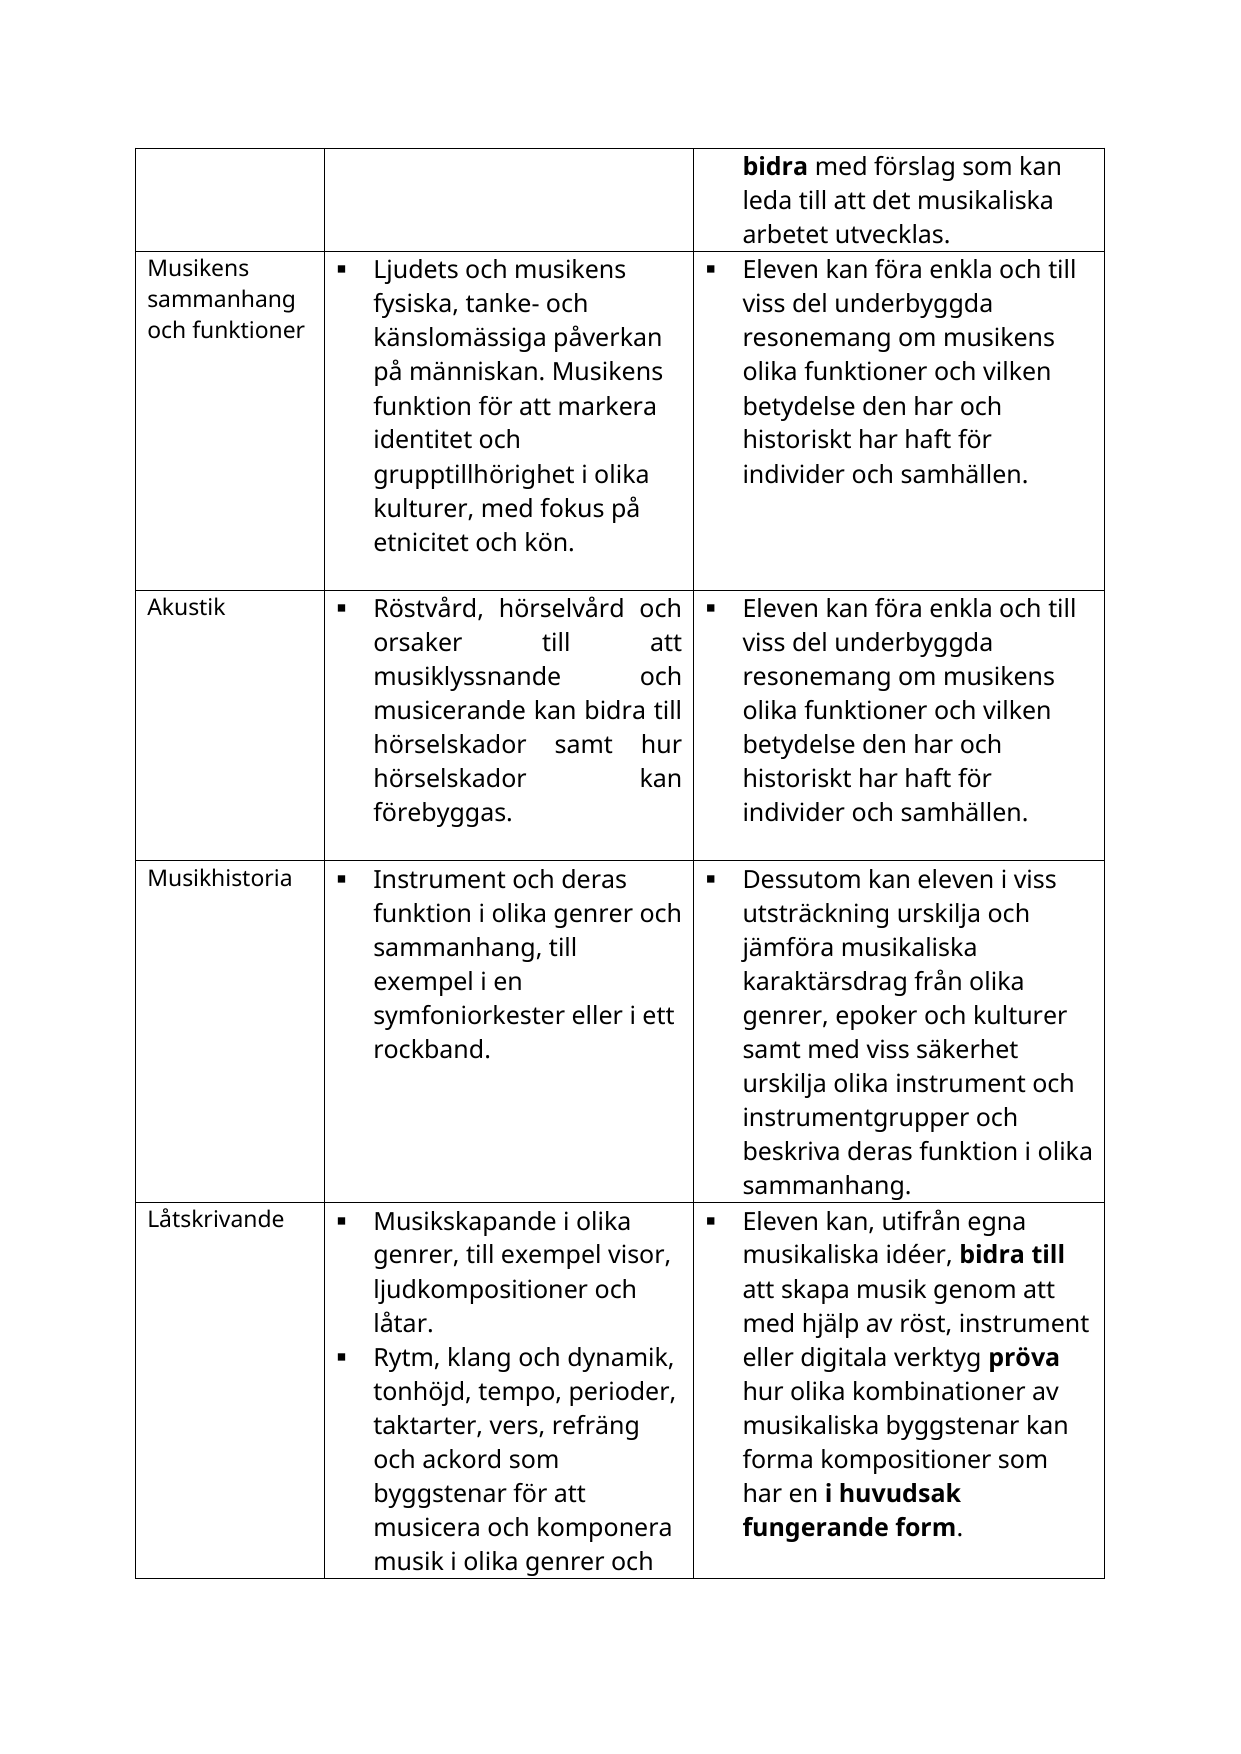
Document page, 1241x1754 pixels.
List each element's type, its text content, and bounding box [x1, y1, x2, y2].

table_cell Akustik [136, 591, 324, 860]
table_cell Dessutom kan eleven i viss utsträckning urskilja och jämföra musikaliska karaktärsdrag från olika genrer, epoker och kulturer samt med viss säkerhet urskilja olika instrument och instrumentgrupper och beskriva deras funktion i olika sammanhang. [694, 861, 1104, 1202]
table_cell [136, 149, 324, 251]
table_cell bidra med förslag som kan leda till att det musikaliska arbetet utvecklas. [694, 149, 1104, 251]
table_cell Eleven kan föra enkla och till viss del underbyggda resonemang om musikens olika funktioner och vilken betydelse den har och historiskt har haft för individer och samhällen. [694, 591, 1104, 860]
table_cell Ljudets och musikens fysiska, tanke- och känslomässiga påverkan på människan. Musikens funktion för att markera identitet och grupptillhörighet i olika kulturer, med fokus på etnicitet och kön. [325, 252, 693, 590]
table_cell Musikhistoria [136, 861, 324, 1202]
table_cell Låtskrivande [136, 1203, 324, 1578]
table_cell Musikens sammanhang och funktioner [136, 252, 324, 590]
table_cell Eleven kan, utifrån egna musikaliska idéer, bidra till att skapa musik genom att med hjälp av röst, instrument eller digitala verktyg pröva hur olika kombinationer av musikaliska byggstenar kan forma kompositioner som har en i huvudsak fungerande form. [694, 1203, 1104, 1578]
table_cell Musikskapande i olika genrer, till exempel visor, ljudkompositioner och låtar. Rytm, klang och dynamik, tonhöjd, tempo, perioder, taktarter, vers, refräng och ackord som byggstenar för att musicera och komponera musik i olika genrer och med varierande instrumentation. Konstmusik, folkmusik och populärmusik från olika epoker. Framväxten av olika genrer samt betydelsefulla tonsättare, låtskrivare och musikaliska verk. [325, 1203, 693, 1578]
table_cell Röstvård, hörselvård och orsaker till att musiklyssnande och musicerande kan bidra till hörselskador samt hur hörselskador kan förebyggas. [325, 591, 693, 860]
table_cell Eleven kan föra enkla och till viss del underbyggda resonemang om musikens olika funktioner och vilken betydelse den har och historiskt har haft för individer och samhällen. [694, 252, 1104, 590]
table_cell [325, 149, 693, 251]
table_cell Instrument och deras funktion i olika genrer och sammanhang, till exempel i en symfoniorkester eller i ett rockband. [325, 861, 693, 1202]
